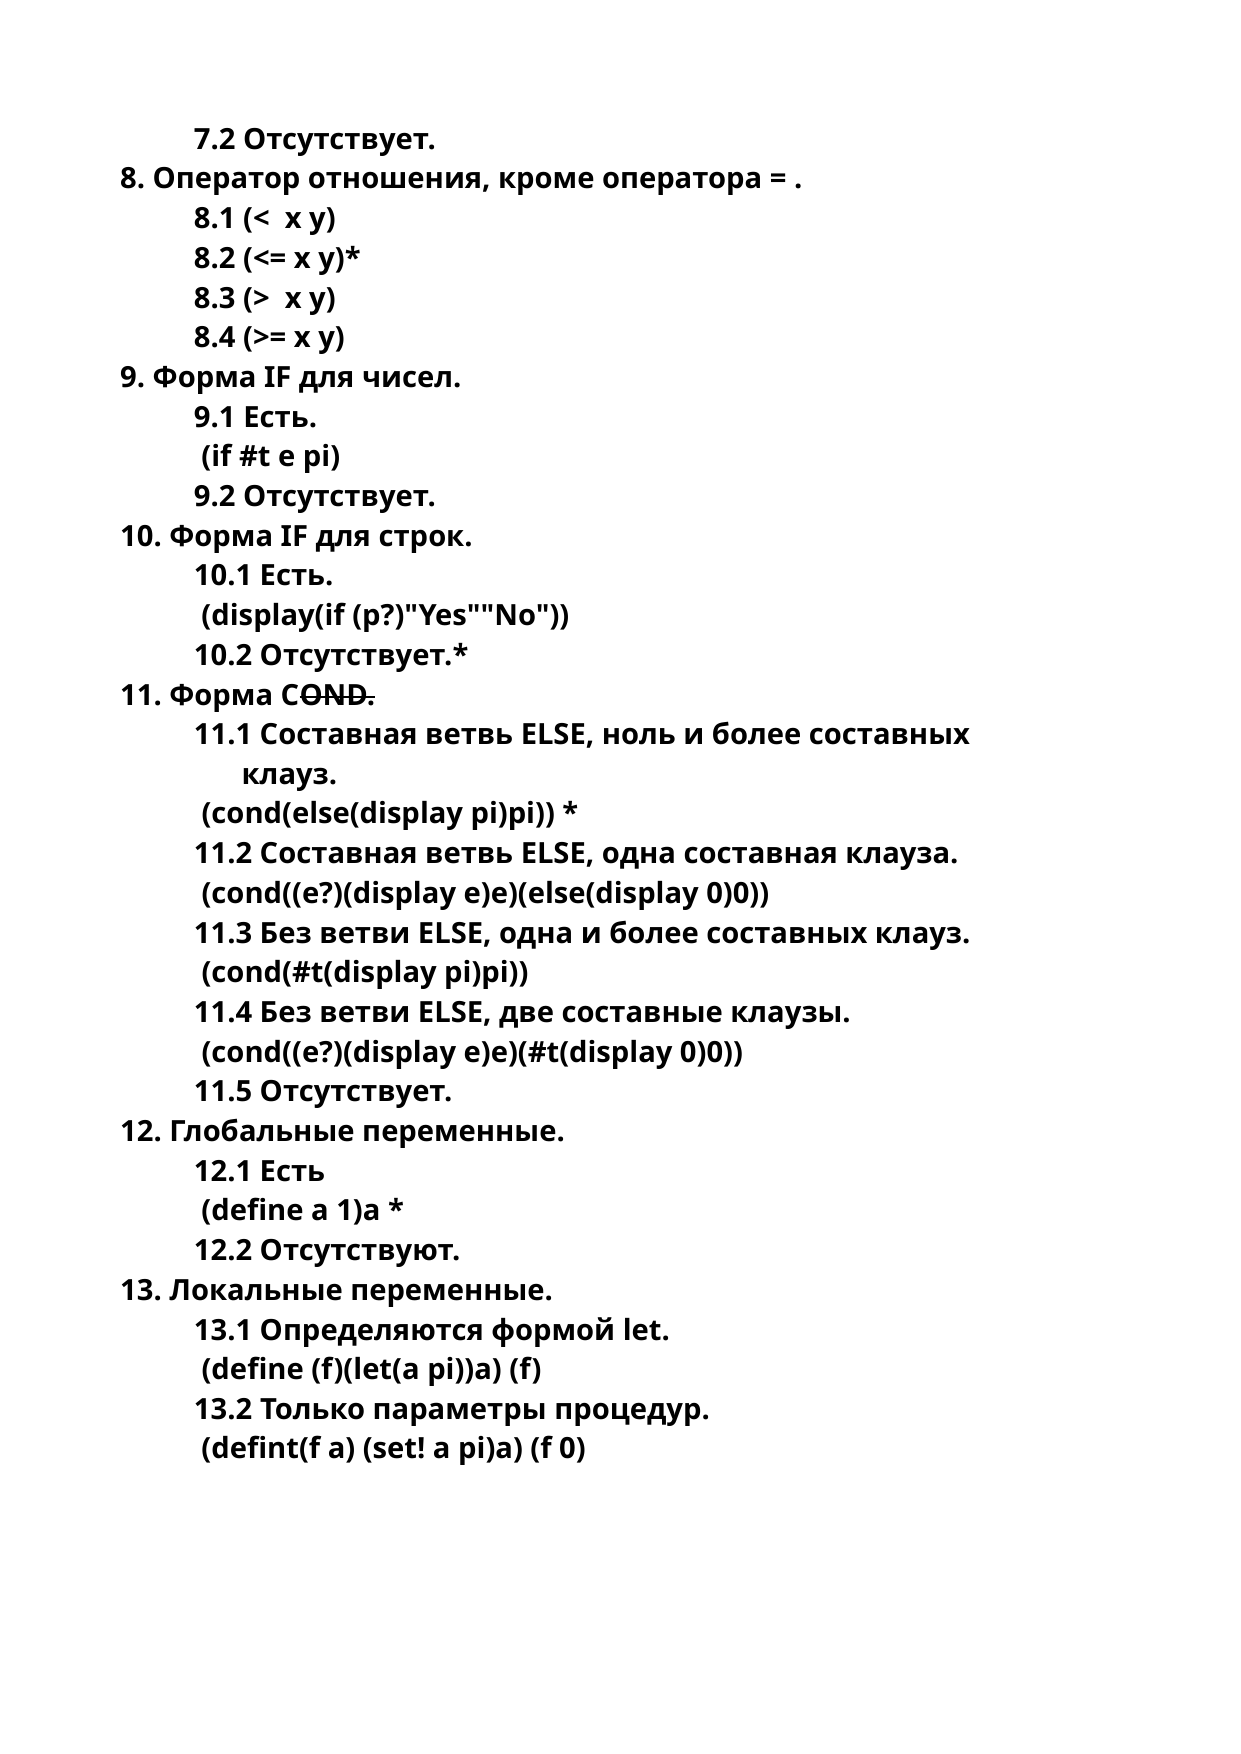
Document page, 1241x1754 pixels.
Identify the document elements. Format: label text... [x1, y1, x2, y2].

text (defint(f a) (set! a pi)a) (f 0) [120, 1428, 1120, 1467]
text 13.1 Определяются формой let. [120, 1309, 1120, 1348]
text 12.2 Отсутствуют. [120, 1229, 1120, 1269]
text 8.4 (>= x y) [120, 317, 1120, 356]
text 8.3 (> x y) [120, 277, 1120, 317]
text 8.2 (<= x y)* [120, 237, 1120, 277]
text (cond((e?)(display e)e)(#t(display 0)0)) [120, 1031, 1120, 1071]
text клауз. [120, 753, 1120, 793]
text 12.1 Есть [120, 1150, 1120, 1190]
text 11.2 Составная ветвь ELSE, одна составная клауза. [120, 832, 1120, 872]
text 11.1 Составная ветвь ELSE, ноль и более составных [120, 713, 1120, 753]
text (define (f)(let(a pi))a) (f) [120, 1348, 1120, 1388]
text 7.2 Отсутствует. [120, 118, 1120, 158]
text (cond(#t(display pi)pi)) [120, 952, 1120, 991]
text 9.2 Отсутствует. [120, 475, 1120, 515]
text 10. Форма IF для строк. [120, 515, 1120, 555]
text 11. Форма COND. [120, 674, 1120, 713]
text 9.1 Есть. [120, 396, 1120, 436]
text 10.2 Отсутствует.* [120, 634, 1120, 674]
text 10.1 Есть. [120, 555, 1120, 594]
text 8. Оператор отношения, кроме оператора = . [120, 158, 1120, 197]
text 11.4 Без ветви ELSE, две составные клаузы. [120, 991, 1120, 1031]
text 9. Форма IF для чисел. [120, 356, 1120, 396]
text (cond((e?)(display e)e)(else(display 0)0)) [120, 872, 1120, 912]
text (cond(else(display pi)pi)) * [120, 793, 1120, 832]
text (define a 1)a * [120, 1190, 1120, 1229]
text 13. Локальные переменные. [120, 1269, 1120, 1309]
text (display(if (p?)"Yes""No")) [120, 594, 1120, 634]
text (if #t e pi) [120, 436, 1120, 475]
text 12. Глобальные переменные. [120, 1110, 1120, 1150]
text 13.2 Только параметры процедур. [120, 1388, 1120, 1428]
text 11.3 Без ветви ELSE, одна и более составных клауз. [120, 912, 1120, 952]
text 8.1 (< x y) [120, 197, 1120, 237]
text 11.5 Отсутствует. [120, 1071, 1120, 1110]
